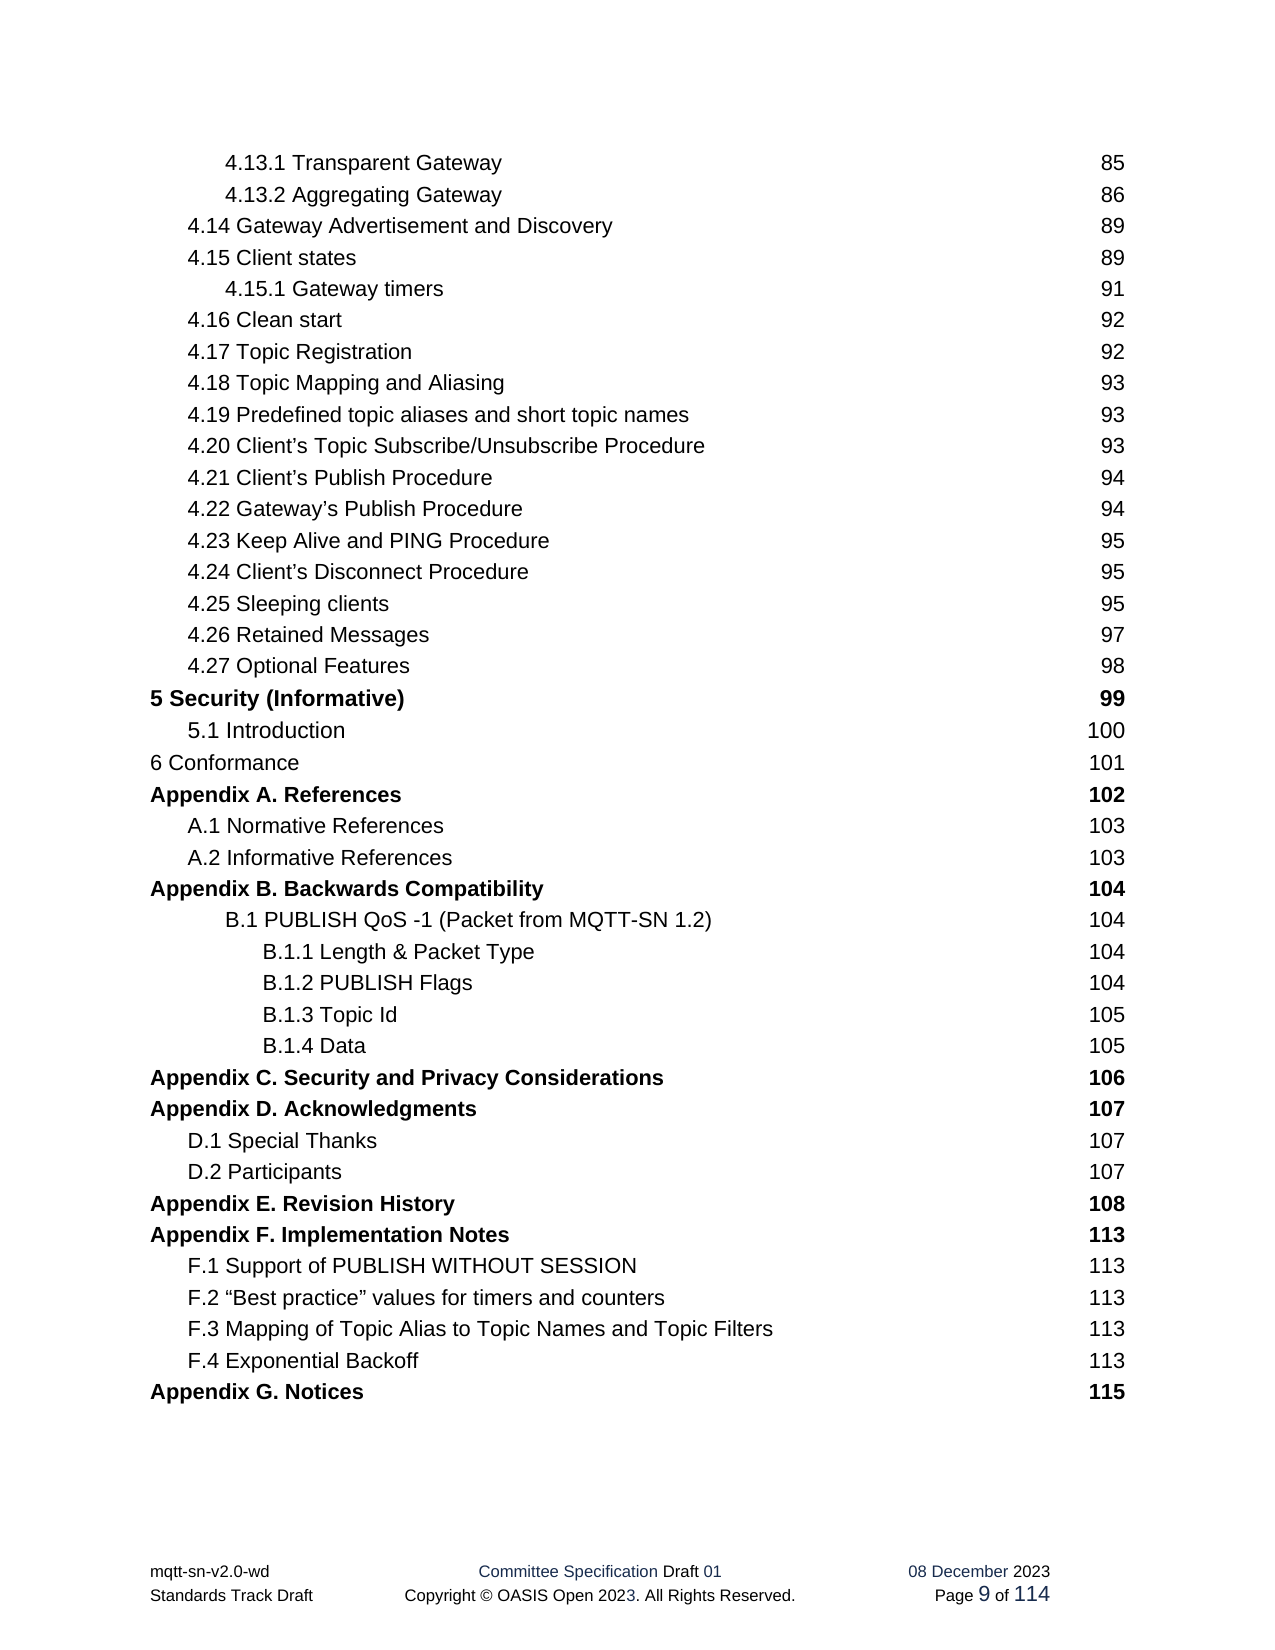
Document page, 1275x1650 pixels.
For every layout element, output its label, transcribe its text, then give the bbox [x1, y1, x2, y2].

text A.2 Informative References 103 [187, 844, 1125, 869]
text 5 Security (Informative) 99 [150, 685, 1125, 711]
text 4.23 Keep Alive and PING Procedure 95 [187, 527, 1125, 553]
text F.3 Mapping of Topic Alias to Topic Names and Topic Filters 113 [187, 1316, 1125, 1341]
text F.2 “Best practice” values for timers and counters 113 [187, 1285, 1125, 1310]
text Appendix D. Acknowledgments 107 [150, 1096, 1125, 1121]
text 4.21 Client’s Publish Procedure 94 [187, 464, 1125, 490]
text D.1 Special Thanks 107 [187, 1127, 1125, 1153]
text B.1.1 Length & Packet Type 104 [262, 939, 1125, 964]
text 4.13.1 Transparent Gateway 85 [225, 150, 1125, 175]
text A.1 Normative References 103 [187, 813, 1125, 838]
text 4.19 Predefined topic aliases and short topic names 93 [187, 402, 1125, 427]
text Appendix A. References 102 [150, 781, 1125, 807]
text 6 Conformance 101 [150, 750, 1125, 775]
text 4.16 Clean start 92 [187, 307, 1125, 332]
text 4.26 Retained Messages 97 [187, 622, 1125, 647]
text 4.13.2 Aggregating Gateway 86 [225, 181, 1125, 207]
text 4.15 Client states 89 [187, 244, 1125, 269]
text B.1.4 Data 105 [262, 1033, 1125, 1058]
text B.1 PUBLISH QoS -1 (Packet from MQTT-SN 1.2) 104 [225, 907, 1125, 932]
text 4.27 Optional Features 98 [187, 653, 1125, 678]
text 4.18 Topic Mapping and Aliasing 93 [187, 370, 1125, 395]
text F.1 Support of PUBLISH WITHOUT SESSION 113 [187, 1253, 1125, 1278]
text 4.14 Gateway Advertisement and Discovery 89 [187, 213, 1125, 238]
text F.4 Exponential Backoff 113 [187, 1348, 1125, 1373]
text 4.17 Topic Registration 92 [187, 339, 1125, 364]
text 4.20 Client’s Topic Subscribe/Unsubscribe Procedure 93 [187, 433, 1125, 458]
text D.2 Participants 107 [187, 1159, 1125, 1184]
text Appendix B. Backwards Compatibility 104 [150, 876, 1125, 901]
text 4.15.1 Gateway timers 91 [225, 276, 1125, 301]
text Appendix E. Revision History 108 [150, 1190, 1125, 1216]
text B.1.2 PUBLISH Flags 104 [262, 970, 1125, 995]
text Appendix F. Implementation Notes 113 [150, 1222, 1125, 1247]
text B.1.3 Topic Id 105 [262, 1002, 1125, 1027]
text 4.24 Client’s Disconnect Procedure 95 [187, 559, 1125, 584]
text 4.22 Gateway’s Publish Procedure 94 [187, 496, 1125, 521]
text Appendix C. Security and Privacy Considerations 106 [150, 1064, 1125, 1090]
text 5.1 Introduction 100 [187, 717, 1125, 744]
text Appendix G. Notices 115 [150, 1379, 1125, 1404]
text 4.25 Sleeping clients 95 [187, 590, 1125, 616]
